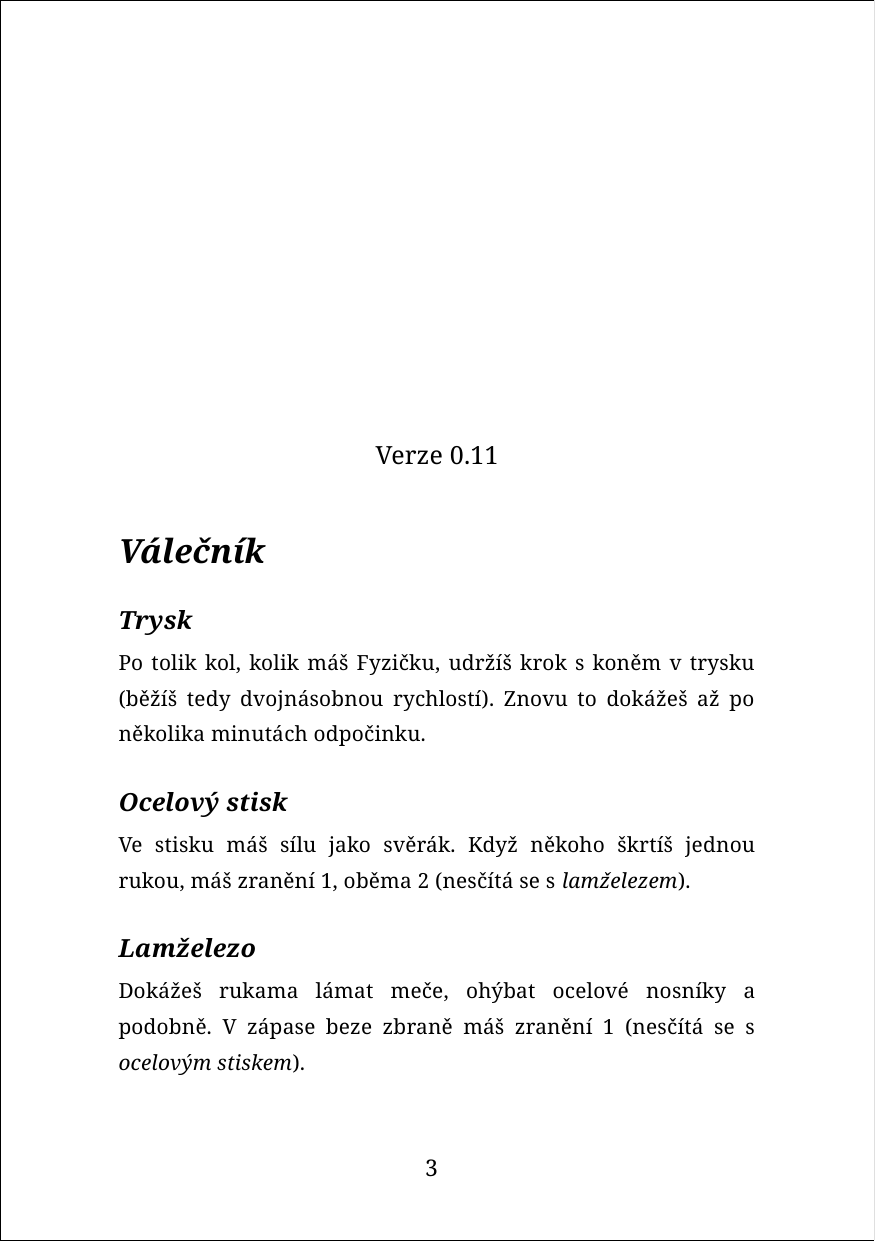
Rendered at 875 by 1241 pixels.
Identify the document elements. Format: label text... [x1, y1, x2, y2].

text Verze 0.11 [118, 438, 756, 472]
subtitle Trysk [118, 603, 756, 637]
subtitle Lamželezo [118, 931, 756, 965]
subtitle Ocelový stisk [118, 784, 756, 818]
text Po tolik kol, kolik máš Fyzičku, udržíš krok s koněm v trysku (běžíš tedy dvojnásobnou rychlostí). Znovu to dokážeš až po několika minutách odpočinku. [118, 648, 756, 748]
text Ve stisku máš sílu jako svěrák. Když někoho škrtíš jednou rukou, máš zranění 1, oběma 2 (nesčítá se s lamželezem). [118, 830, 756, 894]
subtitle Válečník [118, 528, 756, 573]
text Dokážeš rukama lámat meče, ohýbat ocelové nosníky a podobně. V zápase beze zbraně máš zranění 1 (nesčítá se s ocelovým stiskem). [118, 977, 756, 1076]
